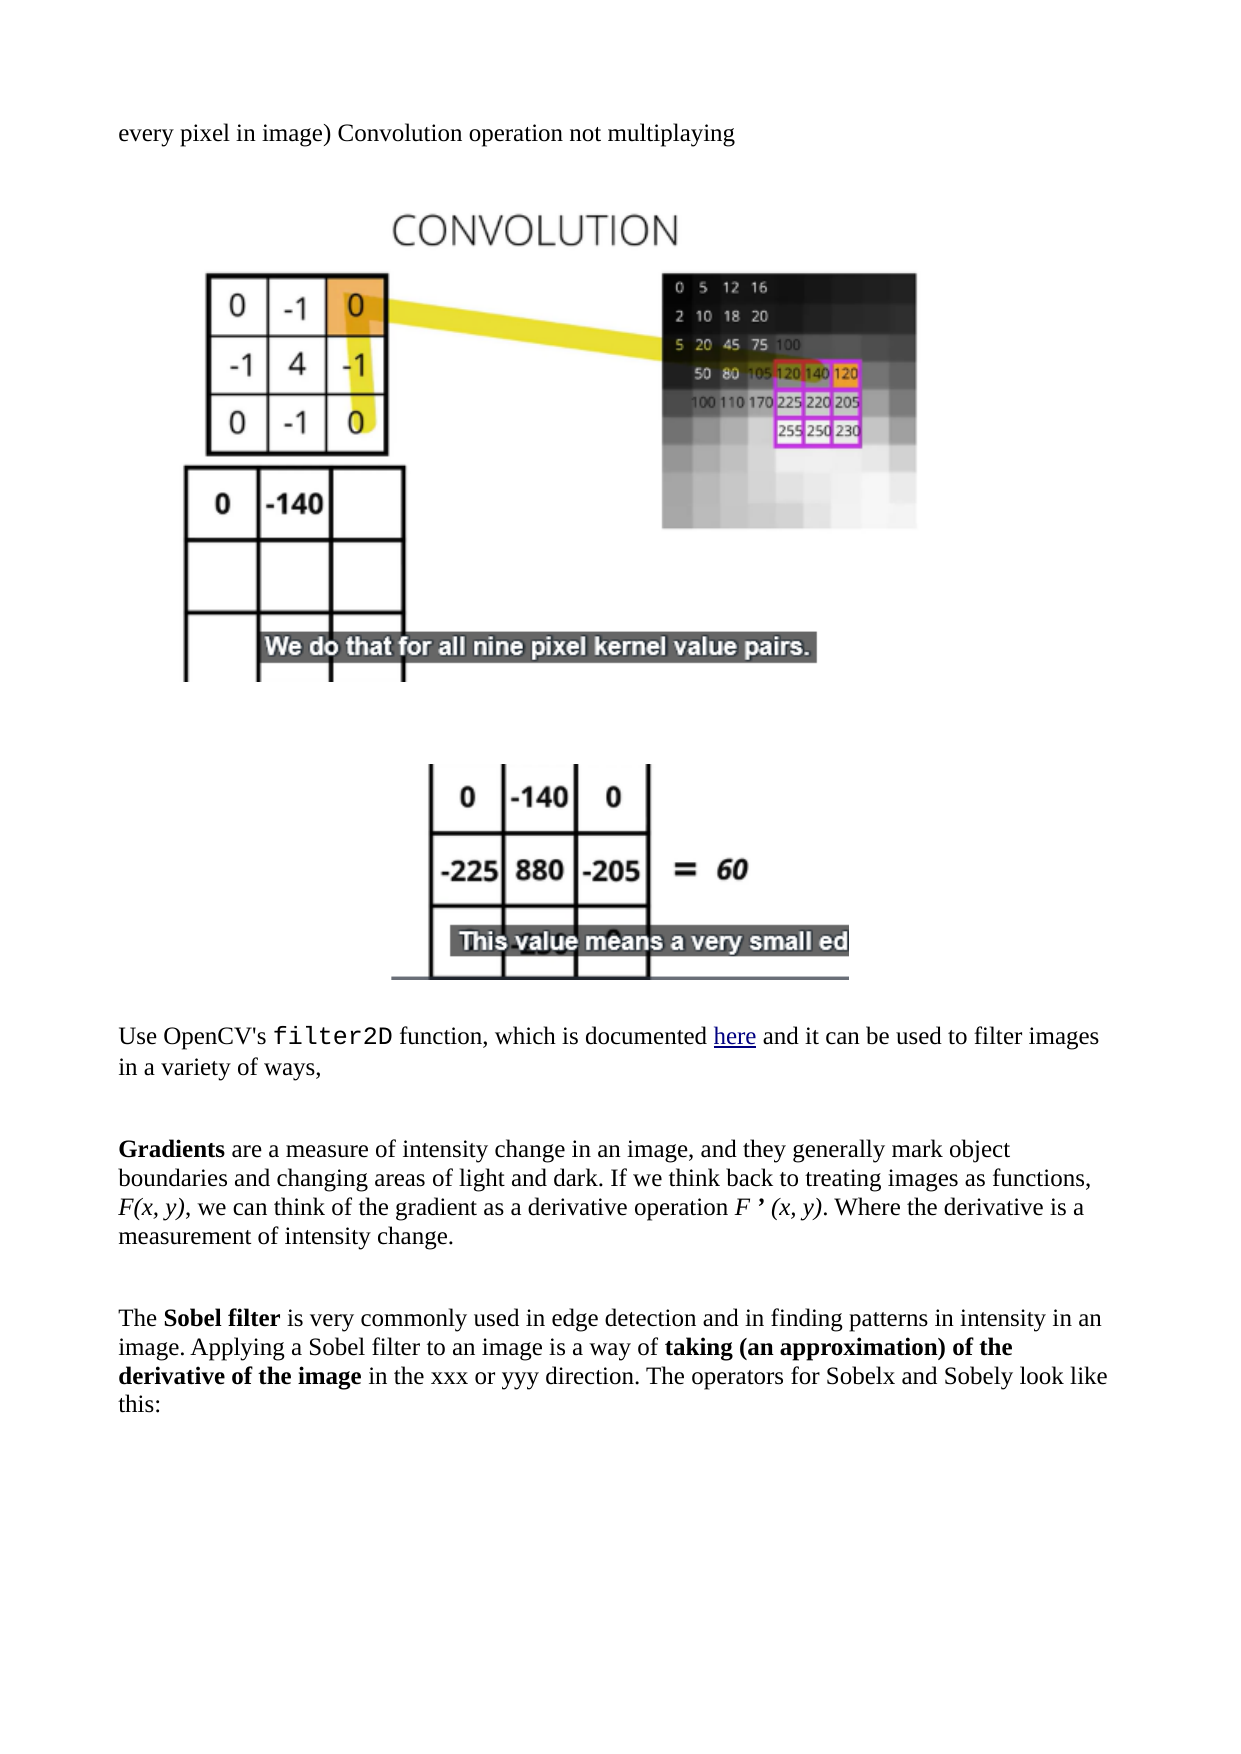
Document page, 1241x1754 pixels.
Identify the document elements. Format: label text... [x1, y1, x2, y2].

text Gradients are a measure of intensity change in an image, and they generally mark object boundaries and changing areas of light and dark. If we think back to treating images as functions, F(x, y), we can think of the gradient as a derivative operation F ’ (x, y). Where the derivative is a measurement of intensity change. [118, 1134, 1122, 1249]
text The Sobel filter is very commonly used in edge detection and in finding patterns in intensity in an image. Applying a Sobel filter to an image is a way of taking (an approximation) of the derivative of the image in the xxx or yyy direction. The operators for Sobelx and Sobely look like this: [118, 1303, 1122, 1418]
text every pixel in image) Convolution operation not multiplaying [118, 118, 1122, 147]
picture [391, 764, 849, 980]
picture [135, 200, 1105, 682]
text Use OpenCV's filter2D function, which is documented here and it can be used to filter images in a variety of ways, [118, 1021, 1122, 1081]
